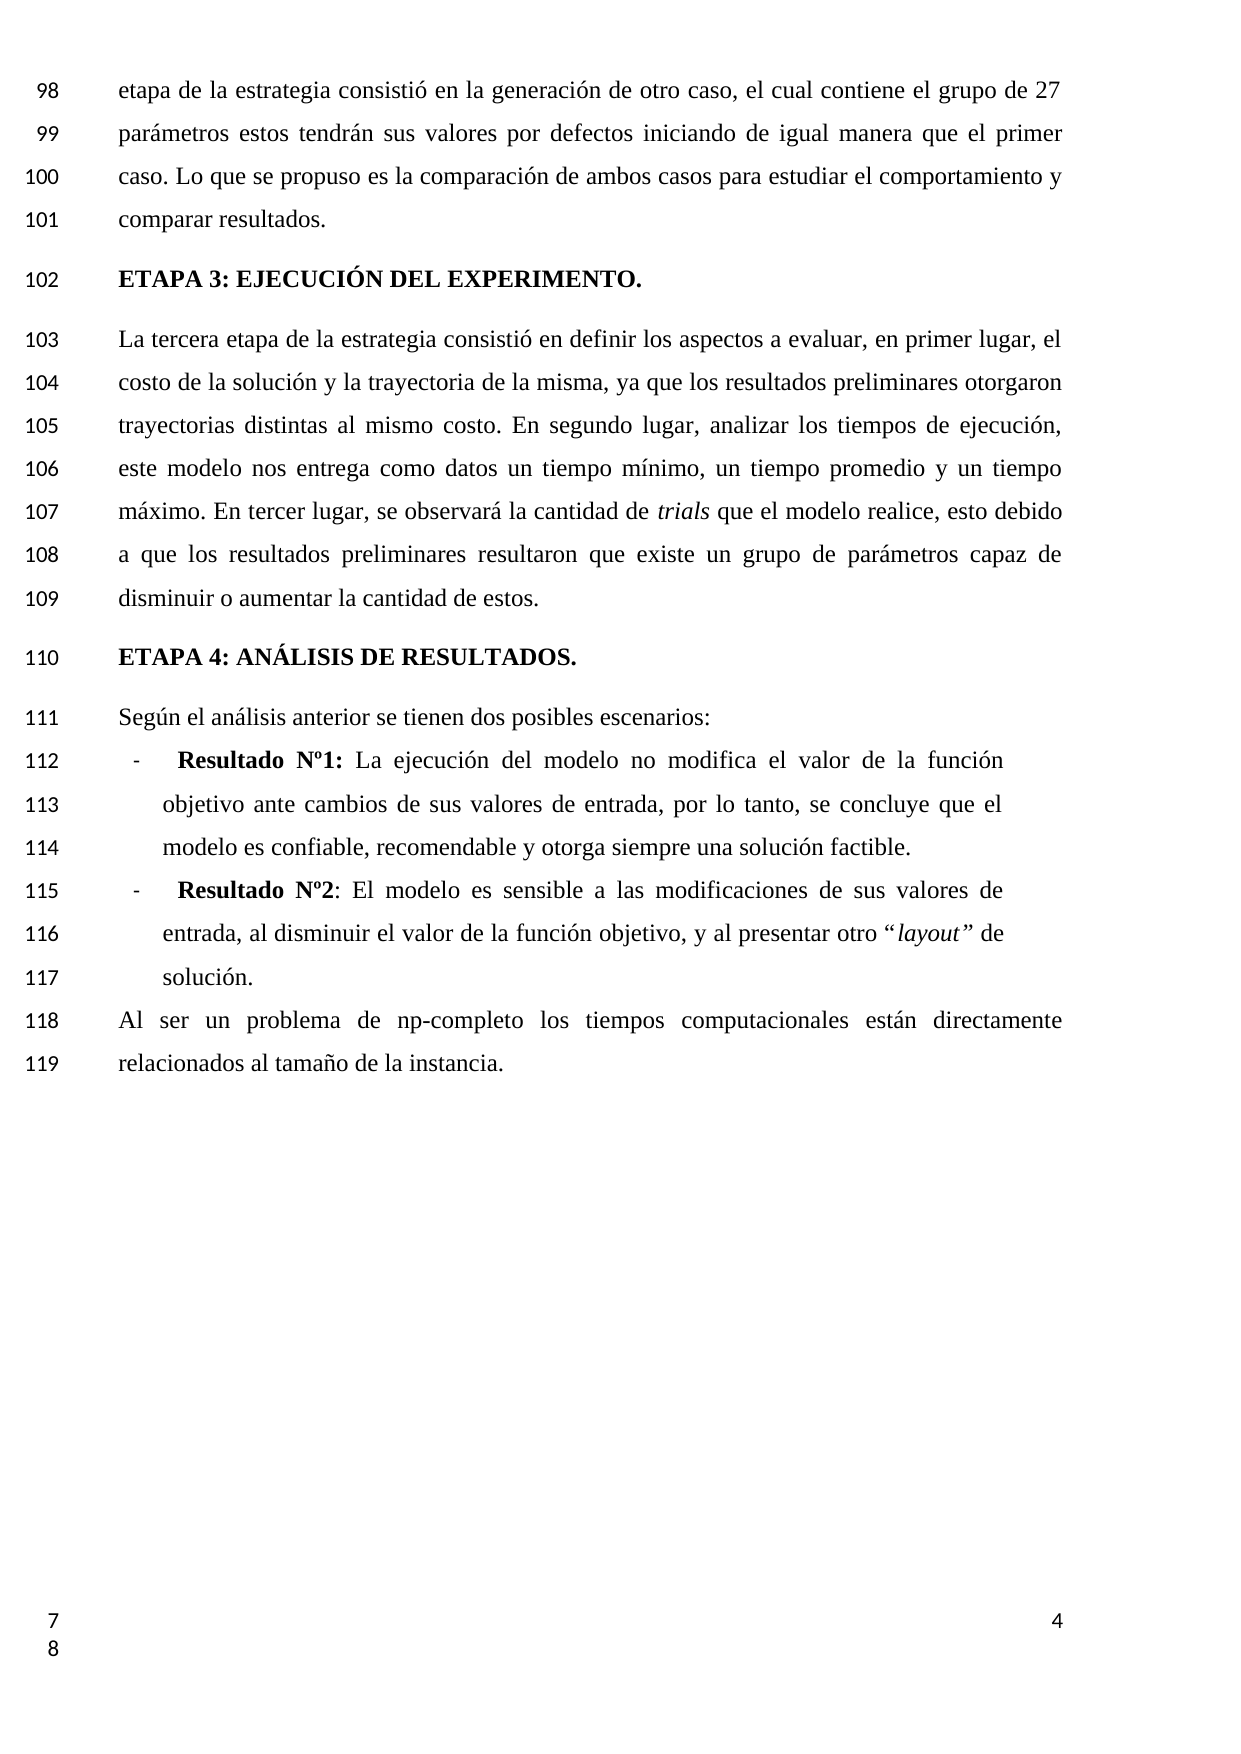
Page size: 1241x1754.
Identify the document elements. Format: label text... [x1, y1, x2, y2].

text La tercera etapa de la estrategia consistió en definir los aspectos a evaluar, en primer lugar, el costo de la solución y la trayectoria de la misma, ya que los resultados preliminares otorgaron trayectorias distintas al mismo costo. En segundo lugar, analizar los tiempos de ejecución, este modelo nos entrega como datos un tiempo mínimo, un tiempo promedio y un tiempo máximo. En tercer lugar, se observará la cantidad de trials que el modelo realice, esto debido a que los resultados preliminares resultaron que existe un grupo de parámetros capaz de disminuir o aumentar la cantidad de estos. [118, 324, 1063, 611]
list Resultado Nº1: La ejecución del modelo no modifica el valor de la función objetivo ante cambios de sus valores de entrada, por lo tanto, se concluye que el modelo es confiable, recomendable y otorga siempre una solución factible. [133, 745, 1004, 861]
text ETAPA 4: ANÁLISIS DE RESULTADOS. [118, 642, 1063, 671]
text Según el análisis anterior se tienen dos posibles escenarios: [118, 702, 1063, 731]
text Al ser un problema de np-completo los tiempos computacionales están directamente relacionados al tamaño de la instancia. [118, 1005, 1063, 1077]
list Resultado Nº2: El modelo es sensible a las modificaciones de sus valores de entrada, al disminuir el valor de la función objetivo, y al presentar otro “layout” de solución. [133, 875, 1004, 990]
text ETAPA 3: EJECUCIÓN DEL EXPERIMENTO. [118, 264, 1063, 293]
text etapa de la estrategia consistió en la generación de otro caso, el cual contiene el grupo de 27 parámetros estos tendrán sus valores por defectos iniciando de igual manera que el primer caso. Lo que se propuso es la comparación de ambos casos para estudiar el comportamiento y comparar resultados. [118, 75, 1063, 233]
